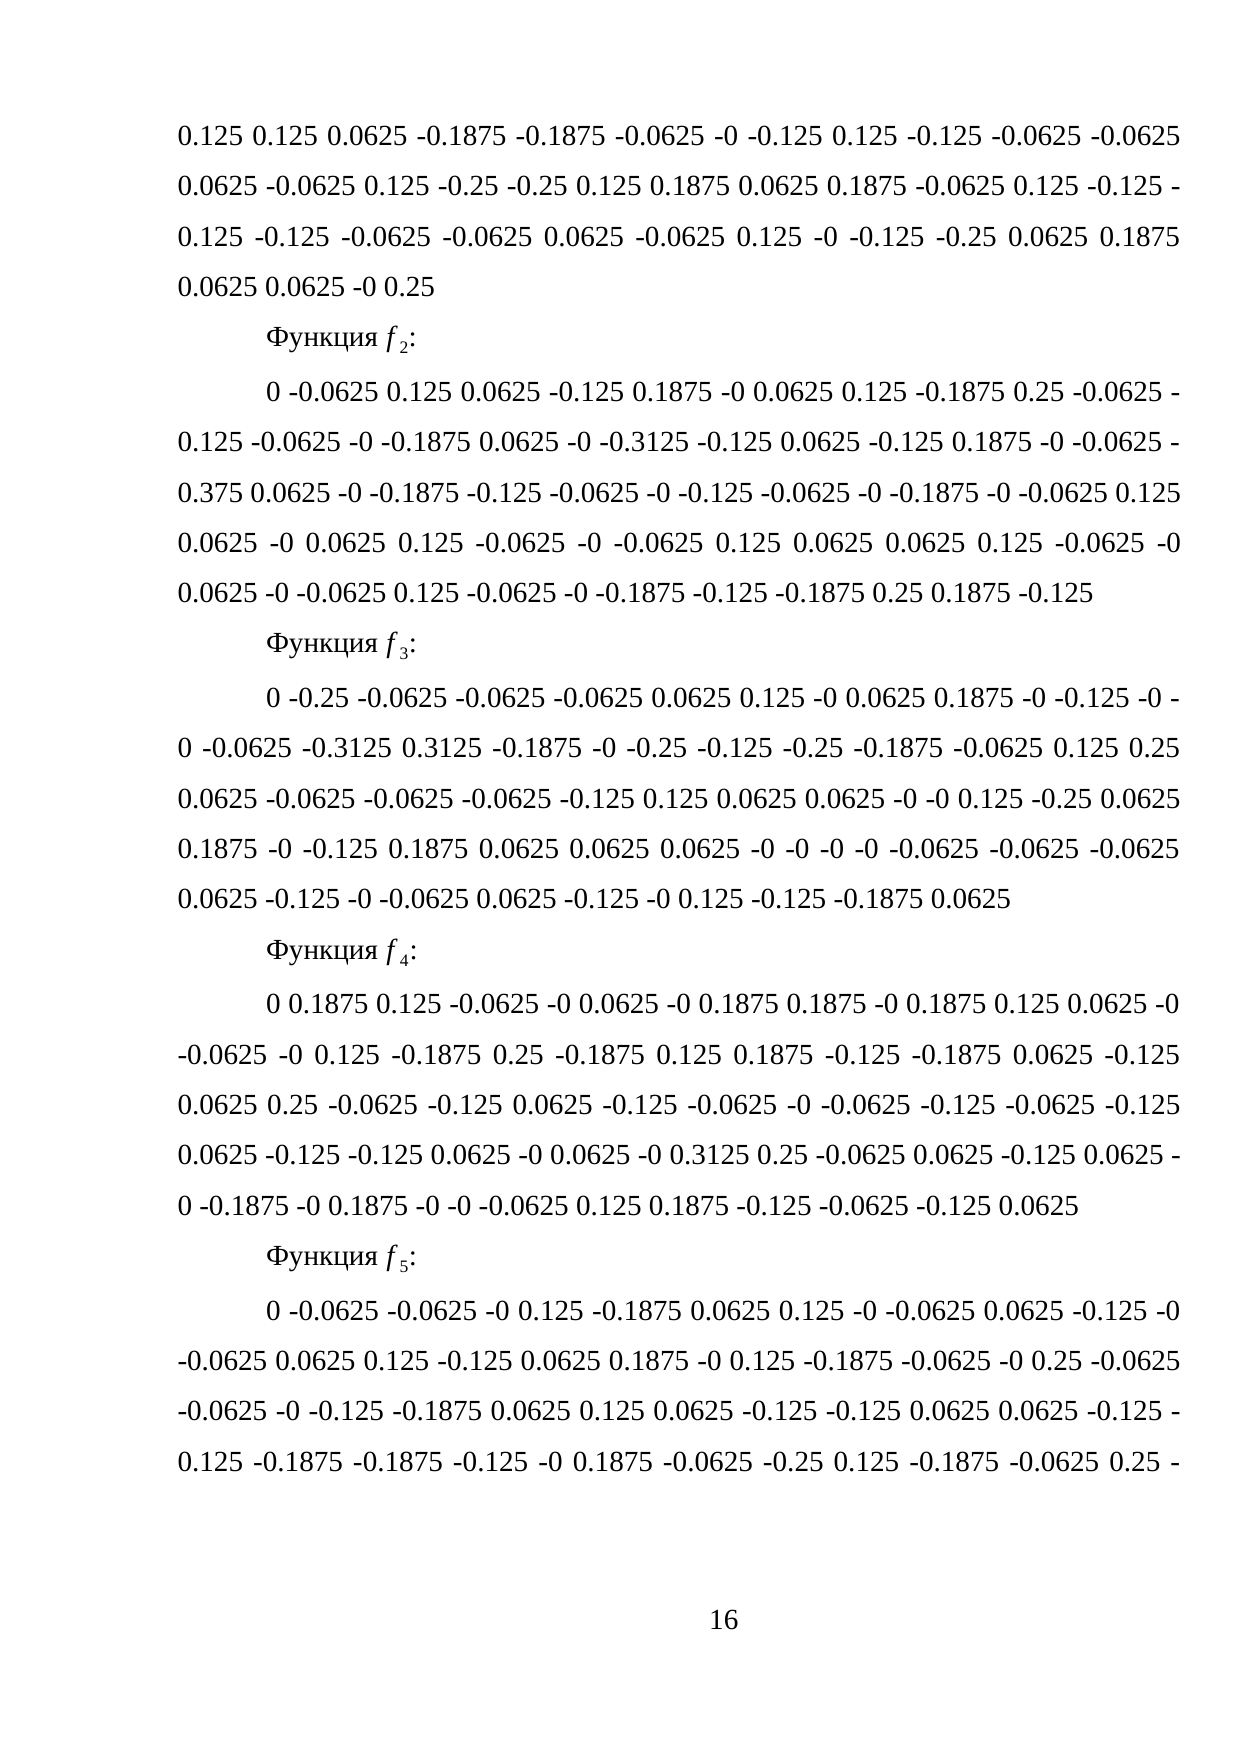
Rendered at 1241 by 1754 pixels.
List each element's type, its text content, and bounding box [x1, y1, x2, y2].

text Функция : [177, 626, 1181, 663]
text 0 -0.0625 0.125 0.0625 -0.125 0.1875 -0 0.0625 0.125 -0.1875 0.25 -0.0625 -0.125 -0.0625 -0 -0.1875 0.0625 -0 -0.3125 -0.125 0.0625 -0.125 0.1875 -0 -0.0625 -0.375 0.0625 -0 -0.1875 -0.125 -0.0625 -0 -0.125 -0.0625 -0 -0.1875 -0 -0.0625 0.125 0.0625 -0 0.0625 0.125 -0.0625 -0 -0.0625 0.125 0.0625 0.0625 0.125 -0.0625 -0 0.0625 -0 -0.0625 0.125 -0.0625 -0 -0.1875 -0.125 -0.1875 0.25 0.1875 -0.125 [177, 374, 1181, 609]
text Функция : [177, 319, 1181, 357]
text 0 0.1875 0.125 -0.0625 -0 0.0625 -0 0.1875 0.1875 -0 0.1875 0.125 0.0625 -0 -0.0625 -0 0.125 -0.1875 0.25 -0.1875 0.125 0.1875 -0.125 -0.1875 0.0625 -0.125 0.0625 0.25 -0.0625 -0.125 0.0625 -0.125 -0.0625 -0 -0.0625 -0.125 -0.0625 -0.125 0.0625 -0.125 -0.125 0.0625 -0 0.0625 -0 0.3125 0.25 -0.0625 0.0625 -0.125 0.0625 -0 -0.1875 -0 0.1875 -0 -0 -0.0625 0.125 0.1875 -0.125 -0.0625 -0.125 0.0625 [177, 987, 1181, 1221]
text 0.125 0.125 0.0625 -0.1875 -0.1875 -0.0625 -0 -0.125 0.125 -0.125 -0.0625 -0.0625 0.0625 -0.0625 0.125 -0.25 -0.25 0.125 0.1875 0.0625 0.1875 -0.0625 0.125 -0.125 -0.125 -0.125 -0.0625 -0.0625 0.0625 -0.0625 0.125 -0 -0.125 -0.25 0.0625 0.1875 0.0625 0.0625 -0 0.25 [177, 118, 1181, 303]
text Функция : [177, 1238, 1181, 1276]
text Функция : [177, 932, 1181, 970]
text 0 -0.0625 -0.0625 -0 0.125 -0.1875 0.0625 0.125 -0 -0.0625 0.0625 -0.125 -0 -0.0625 0.0625 0.125 -0.125 0.0625 0.1875 -0 0.125 -0.1875 -0.0625 -0 0.25 -0.0625 -0.0625 -0 -0.125 -0.1875 0.0625 0.125 0.0625 -0.125 -0.125 0.0625 0.0625 -0.125 -0.125 -0.1875 -0.1875 -0.125 -0 0.1875 -0.0625 -0.25 0.125 -0.1875 -0.0625 0.25 [177, 1293, 1181, 1477]
text 0 -0.25 -0.0625 -0.0625 -0.0625 0.0625 0.125 -0 0.0625 0.1875 -0 -0.125 -0 -0 -0.0625 -0.3125 0.3125 -0.1875 -0 -0.25 -0.125 -0.25 -0.1875 -0.0625 0.125 0.25 0.0625 -0.0625 -0.0625 -0.0625 -0.125 0.125 0.0625 0.0625 -0 -0 0.125 -0.25 0.0625 0.1875 -0 -0.125 0.1875 0.0625 0.0625 0.0625 -0 -0 -0 -0 -0.0625 -0.0625 -0.0625 0.0625 -0.125 -0 -0.0625 0.0625 -0.125 -0 0.125 -0.125 -0.1875 0.0625 [177, 680, 1181, 915]
